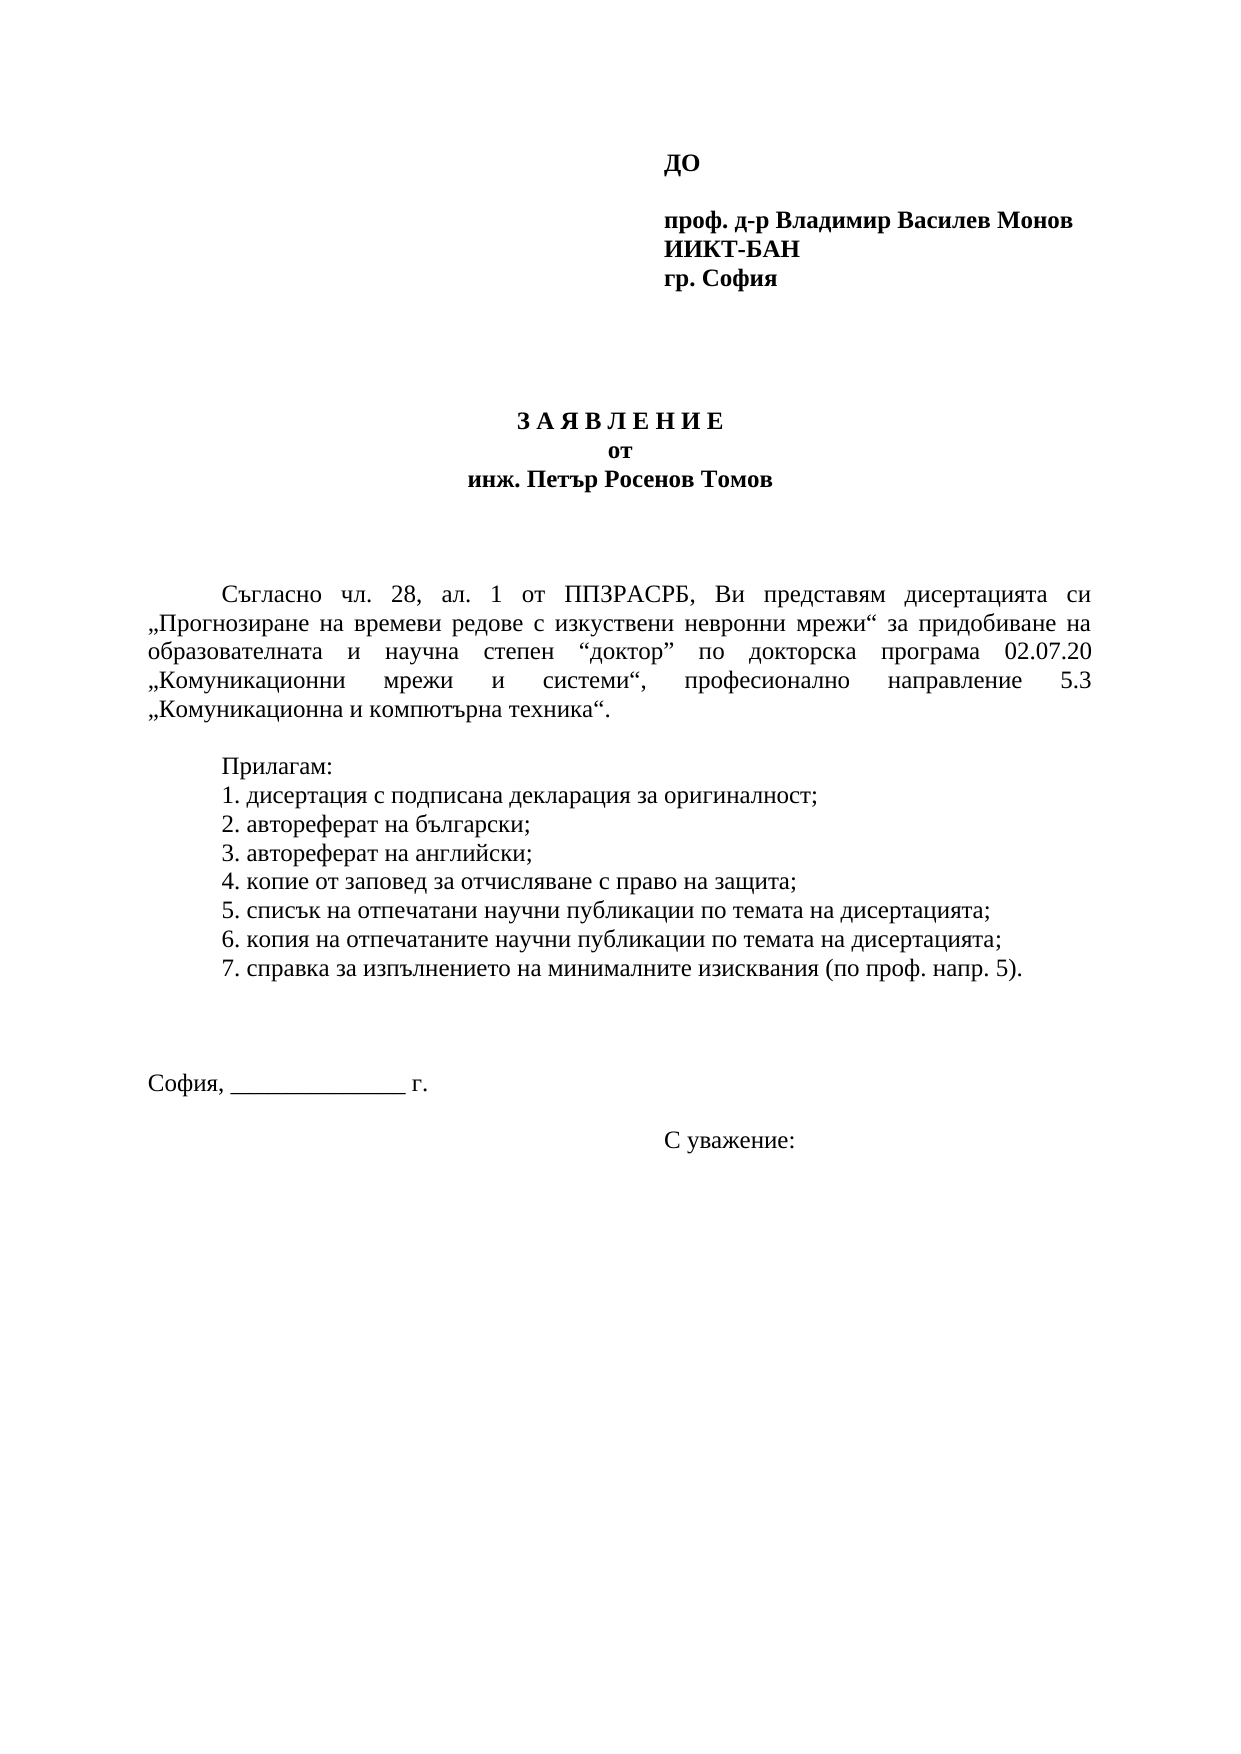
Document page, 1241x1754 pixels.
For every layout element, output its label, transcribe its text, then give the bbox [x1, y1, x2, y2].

text 1. дисертация с подписана декларация за оригиналност; [221, 780, 1093, 809]
text 6. копия на отпечатаните научни публикации по темата на дисертацията; [221, 924, 1093, 953]
text гр. София [148, 263, 1093, 291]
text Прилагам: [148, 751, 1093, 780]
text от [148, 435, 1093, 464]
text 4. копие от заповед за отчисляване с право на защита; [221, 866, 1093, 895]
text Съгласно чл. 28, ал. 1 от ППЗРАСРБ, Ви представям дисертацията си „Прогнозиране на времеви редове с изкуствени невронни мрежи“ за придобиване на образователната и научна степен “доктор” по докторска програма 02.07.20 „Комуникационни мрежи и системи“, професионално направление 5.3 „Комуникационна и компютърна техника“. [148, 579, 1093, 723]
text проф. д-р Владимир Василев Монов [148, 205, 1093, 234]
text София, ______________ г. [148, 1068, 1093, 1096]
text З А Я В Л Е Н И Е [148, 406, 1093, 435]
text ИИКТ-БАН [148, 234, 1093, 263]
text 3. автореферат на английски; [221, 838, 1093, 866]
text инж. Петър Росенов Томов [148, 464, 1093, 493]
text 5. списък на отпечатани научни публикации по темата на дисертацията; [221, 895, 1093, 924]
text ДО [148, 148, 1093, 176]
text 2. автореферат на български; [221, 809, 1093, 838]
text 7. справка за изпълнението на минималните изисквания (по проф. напр. 5). [221, 953, 1093, 981]
text С уважение: [148, 1125, 1093, 1154]
